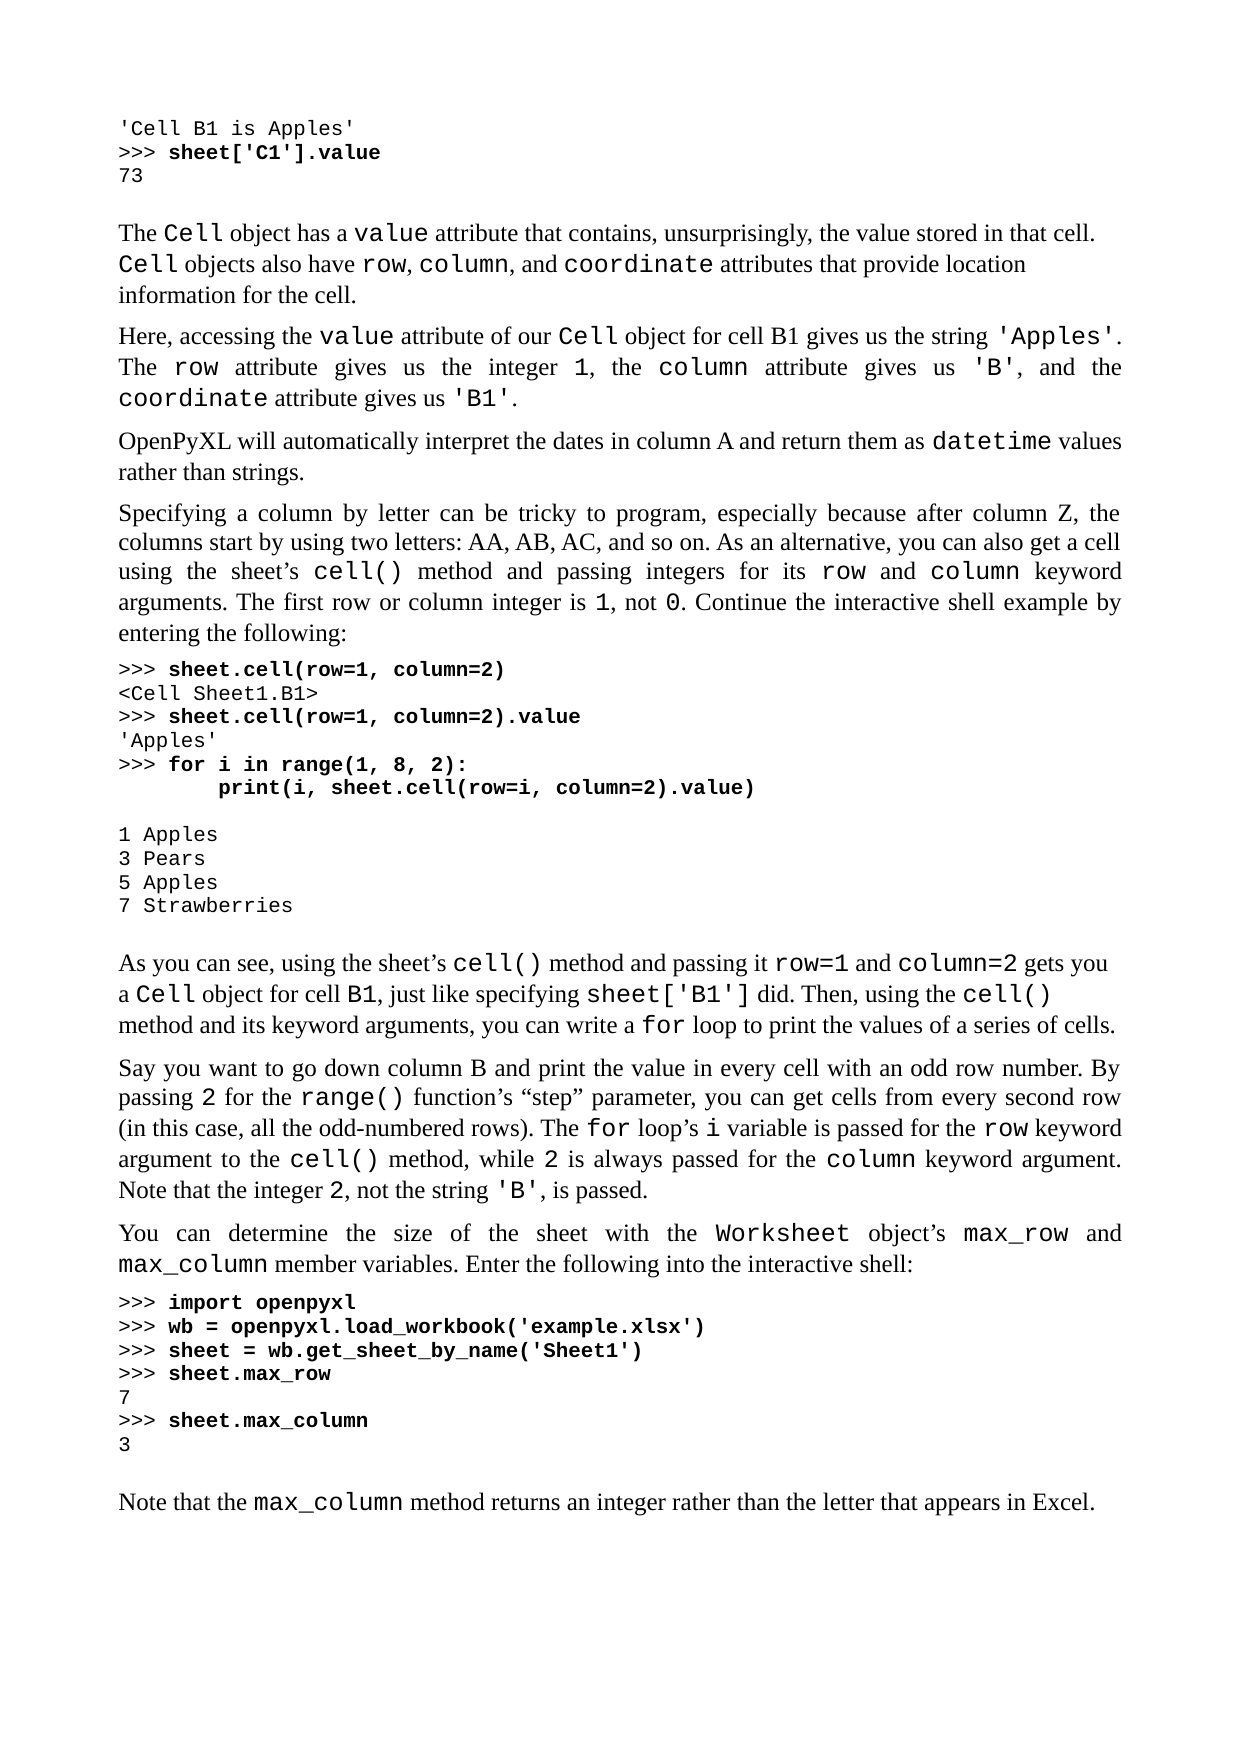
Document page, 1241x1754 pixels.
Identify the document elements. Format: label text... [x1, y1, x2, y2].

text Specifying a column by letter can be tricky to program, especially because after column Z, the columns start by using two letters: AA, AB, AC, and so on. As an alternative, you can also get a cell using the sheet’s cell() method and passing integers for its row and column keyword arguments. The first row or column integer is 1, not 0. Continue the interactive shell example by entering the following: [118, 498, 1122, 646]
text 1 Apples [118, 824, 1122, 848]
text print(i, sheet.cell(row=i, column=2).value) [118, 777, 1122, 801]
text As you can see, using the sheet’s cell() method and passing it row=1 and column=2 gets you a Cell object for cell B1, just like specifying sheet['B1'] did. Then, using the cell() method and its keyword arguments, you can write a for loop to print the values of a series of cells. [118, 948, 1122, 1041]
text OpenPyXL will automatically interpret the dates in column A and return them as datetime values rather than strings. [118, 426, 1122, 486]
text >>> sheet.max_column [118, 1411, 1122, 1434]
text >>> sheet['C1'].value [118, 142, 1122, 165]
text 7 Strawberries [118, 895, 1122, 919]
text Note that the max_column method returns an integer rather than the letter that appears in Excel. [118, 1487, 1122, 1518]
text >>> sheet = wb.get_sheet_by_name('Sheet1') [118, 1339, 1122, 1363]
text The Cell object has a value attribute that contains, unsurprisingly, the value stored in that cell. Cell objects also have row, column, and coordinate attributes that provide location information for the cell. [118, 218, 1122, 309]
text 3 Pears [118, 848, 1122, 872]
text >>> sheet.max_row [118, 1363, 1122, 1387]
text 'Apples' [118, 730, 1122, 753]
text >>> for i in range(1, 8, 2): [118, 753, 1122, 777]
text You can determine the size of the sheet with the Worksheet object’s max_row and max_column member variables. Enter the following into the interactive shell: [118, 1218, 1122, 1280]
text >>> sheet.cell(row=1, column=2).value [118, 706, 1122, 730]
text >>> wb = openpyxl.load_workbook('example.xlsx') [118, 1316, 1122, 1339]
text >>> sheet.cell(row=1, column=2) [118, 659, 1122, 683]
text 5 Apples [118, 872, 1122, 895]
text 73 [118, 165, 1122, 189]
text 3 [118, 1434, 1122, 1458]
text 'Cell B1 is Apples' [118, 118, 1122, 142]
text >>> import openpyxl [118, 1292, 1122, 1316]
text Say you want to go down column B and print the value in every cell with an odd row number. By passing 2 for the range() function’s “step” parameter, you can get cells from every second row (in this case, all the odd-numbered rows). The for loop’s i variable is passed for the row keyword argument to the cell() method, while 2 is always passed for the column keyword argument. Note that the integer 2, not the string 'B', is passed. [118, 1053, 1122, 1206]
text <Cell Sheet1.B1> [118, 683, 1122, 706]
text Here, accessing the value attribute of our Cell object for cell B1 gives us the string 'Apples'. The row attribute gives us the integer 1, the column attribute gives us 'B', and the coordinate attribute gives us 'B1'. [118, 321, 1122, 414]
text 7 [118, 1387, 1122, 1411]
